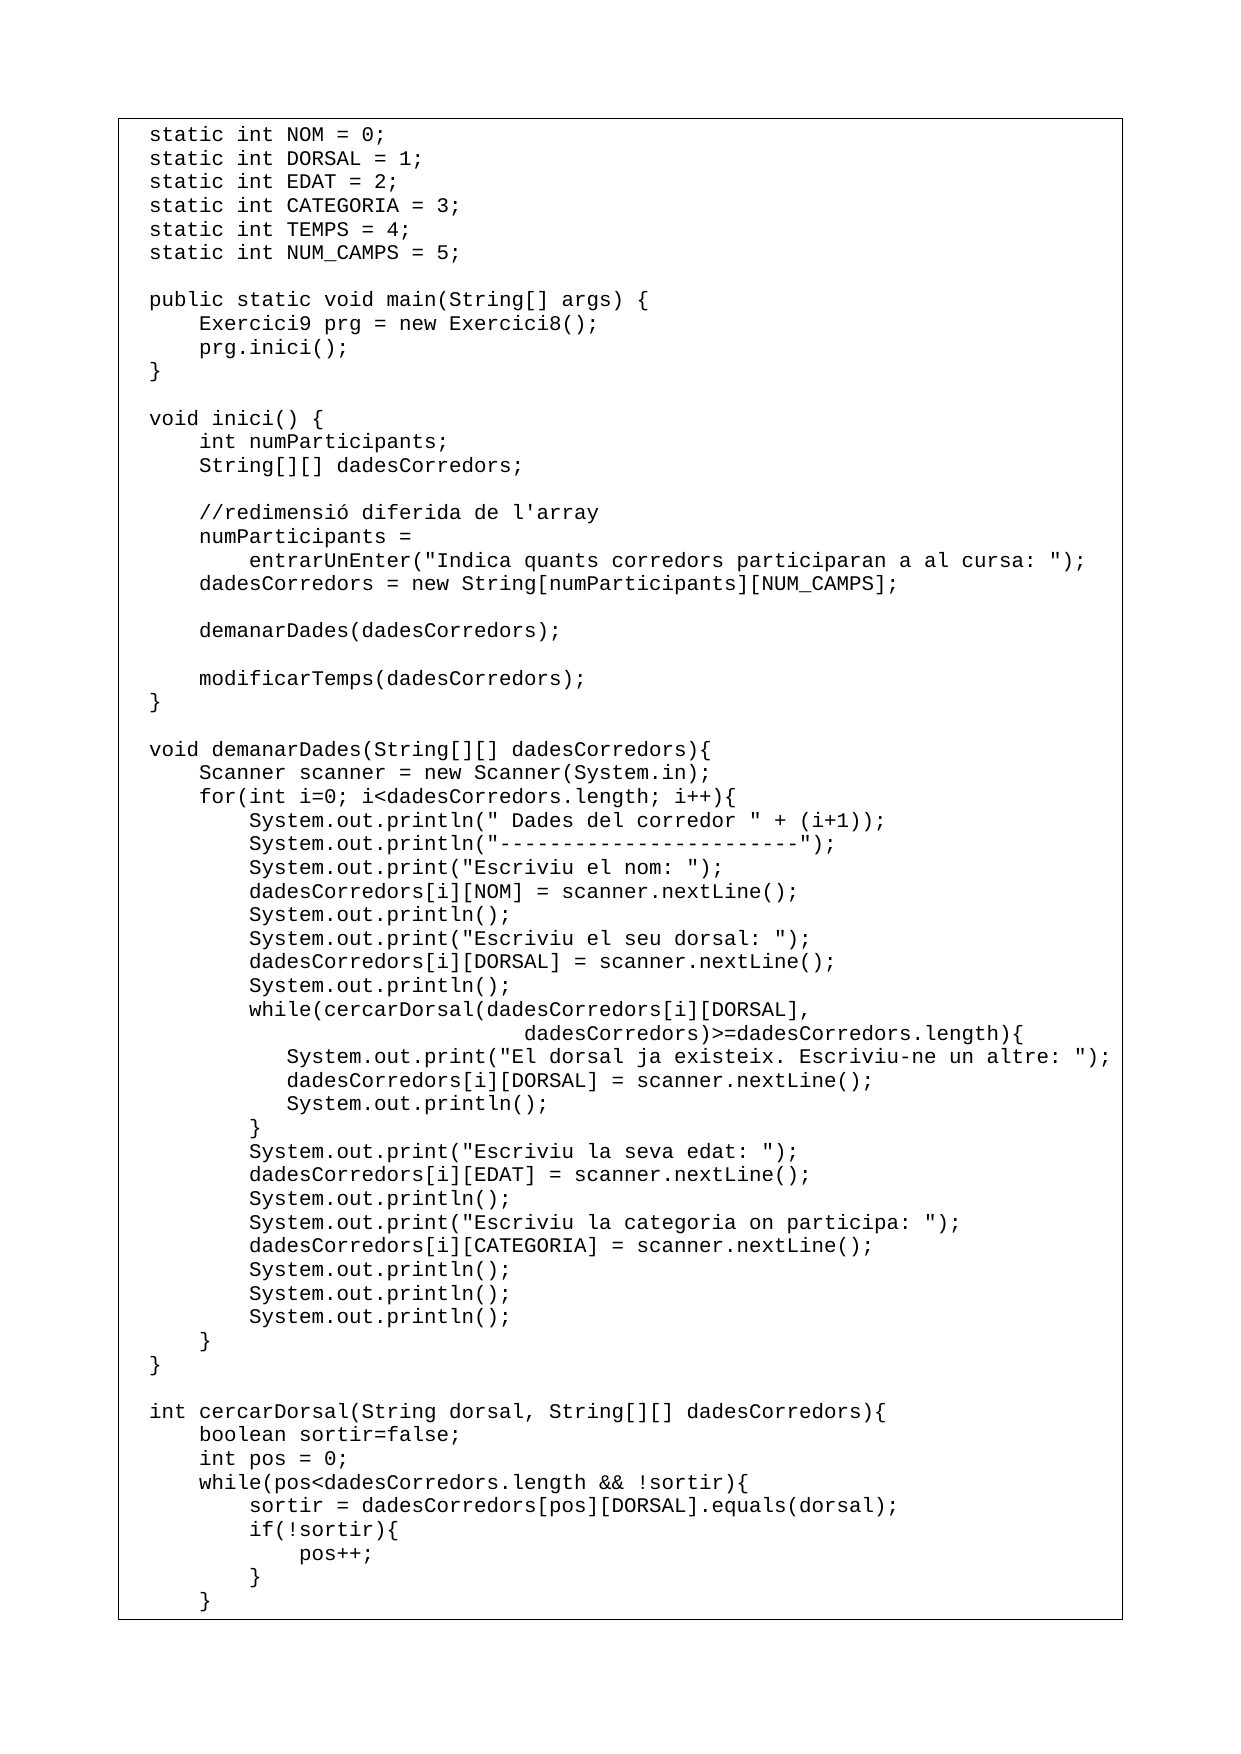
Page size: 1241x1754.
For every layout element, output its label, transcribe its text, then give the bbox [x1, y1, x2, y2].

table_header static int NOM = 0; static int DORSAL = 1; static int EDAT = 2; static int CATEGORIA = 3; static int TEMPS = 4; static int NUM_CAMPS = 5; public static void main(String[] args) { Exercici9 prg = new Exercici8(); prg.inici(); } void inici() { int numParticipants; String[][] dadesCorredors; //redimensió diferida de l'array numParticipants = entrarUnEnter("Indica quants corredors participaran a al cursa: "); dadesCorredors = new String[numParticipants][NUM_CAMPS]; demanarDades(dadesCorredors); modificarTemps(dadesCorredors); } void demanarDades(String[][] dadesCorredors){ Scanner scanner = new Scanner(System.in); for(int i=0; i<dadesCorredors.length; i++){ System.out.println(" Dades del corredor " + (i+1)); System.out.println("------------------------"); System.out.print("Escriviu el nom: "); dadesCorredors[i][NOM] = scanner.nextLine(); System.out.println(); System.out.print("Escriviu el seu dorsal: "); dadesCorredors[i][DORSAL] = scanner.nextLine(); System.out.println(); while(cercarDorsal(dadesCorredors[i][DORSAL], dadesCorredors)>=dadesCorredors.length){ System.out.print("El dorsal ja existeix. Escriviu-ne un altre: "); dadesCorredors[i][DORSAL] = scanner.nextLine(); System.out.println(); } System.out.print("Escriviu la seva edat: "); dadesCorredors[i][EDAT] = scanner.nextLine(); System.out.println(); System.out.print("Escriviu la categoria on participa: "); dadesCorredors[i][CATEGORIA] = scanner.nextLine(); System.out.println(); System.out.println(); System.out.println(); } } int cercarDorsal(String dorsal, String[][] dadesCorredors){ boolean sortir=false; int pos = 0; while(pos<dadesCorredors.length && !sortir){ sortir = dadesCorredors[pos][DORSAL].equals(dorsal); if(!sortir){ pos++; } } [119, 119, 1122, 1619]
